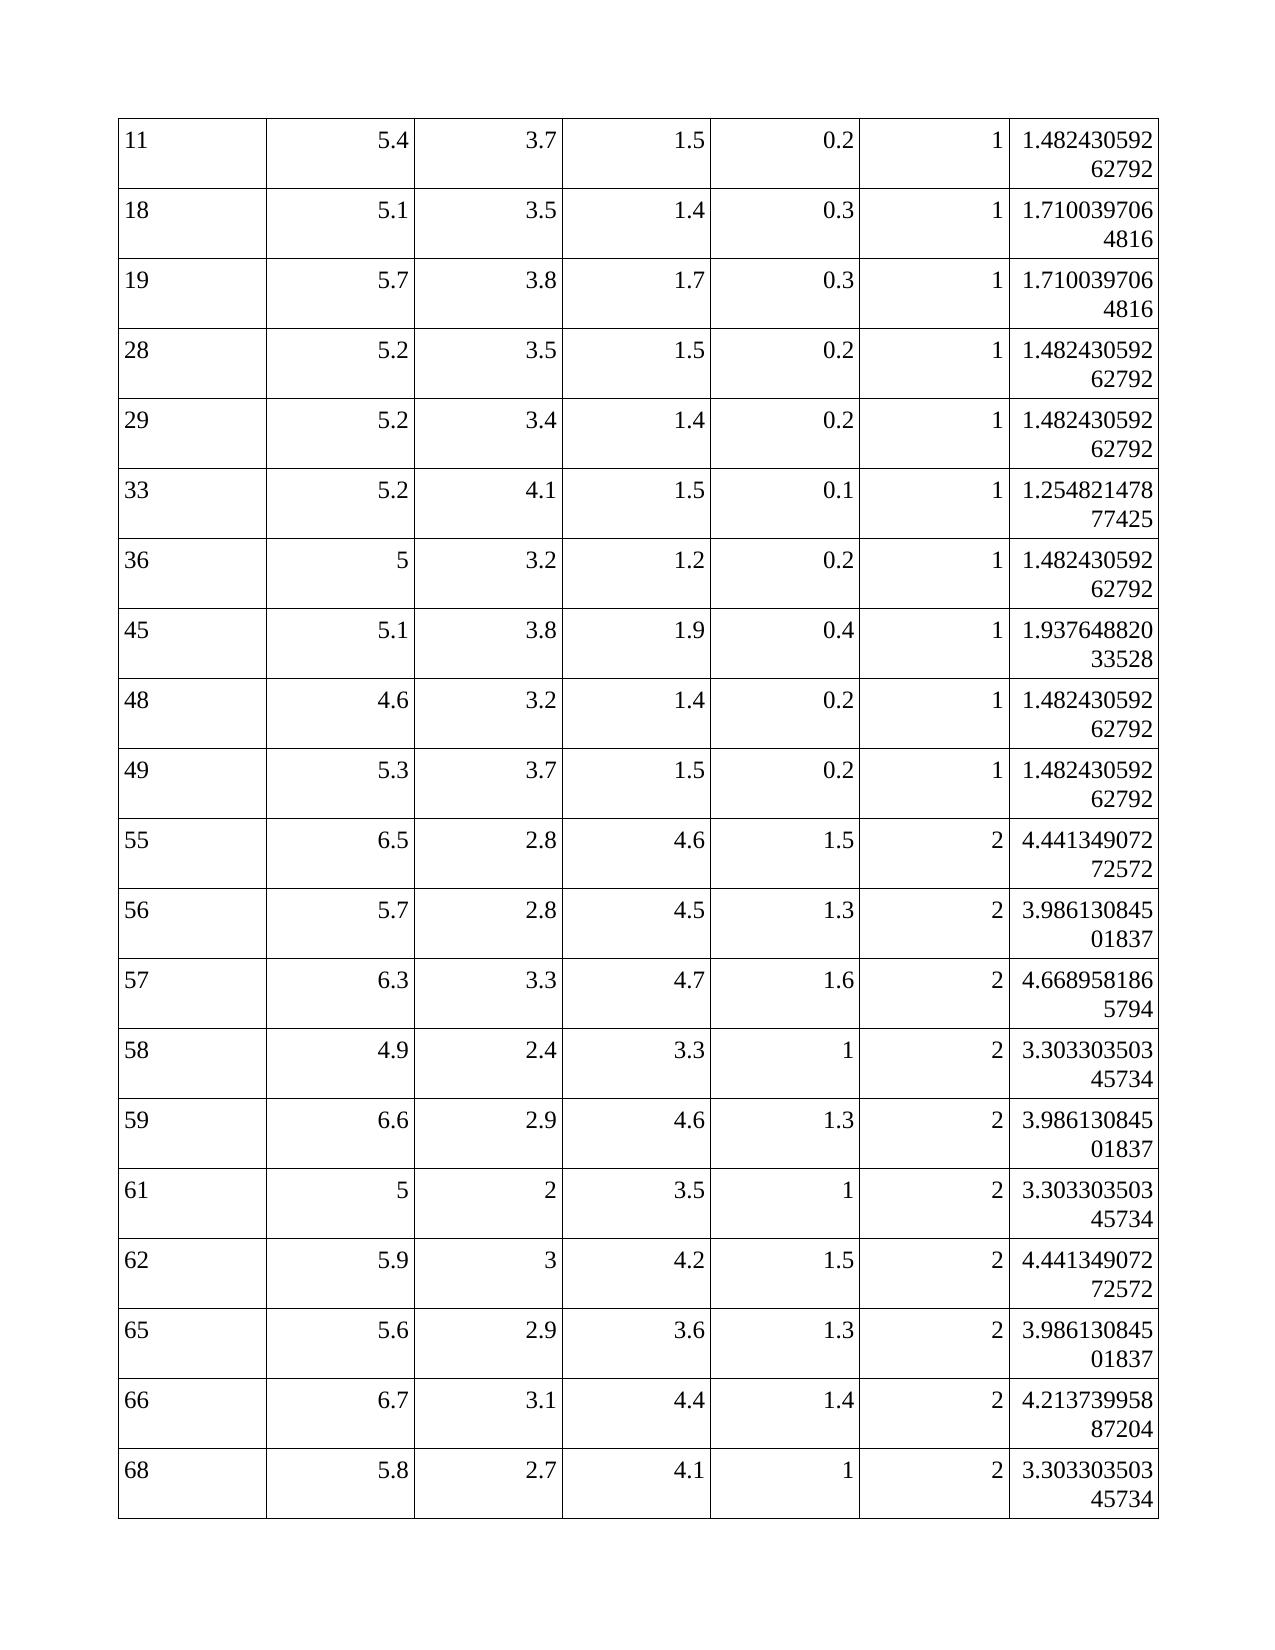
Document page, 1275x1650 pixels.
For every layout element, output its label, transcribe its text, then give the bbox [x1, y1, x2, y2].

table_cell 3.98613084501837 [1010, 1099, 1158, 1168]
table_cell 2.8 [415, 889, 562, 958]
table_cell 2.8 [415, 819, 562, 888]
table_cell 3 [415, 1239, 562, 1308]
table_cell 3.5 [415, 329, 562, 398]
table_cell 3.5 [563, 1169, 710, 1238]
table_cell 1 [860, 469, 1009, 538]
table_cell 59 [119, 1099, 266, 1168]
table_cell 3.8 [415, 259, 562, 328]
table_cell 5.9 [267, 1239, 414, 1308]
table_cell 2.9 [415, 1099, 562, 1168]
table_cell 1 [711, 1029, 859, 1098]
table_cell 5.1 [267, 189, 414, 258]
table_cell 29 [119, 399, 266, 468]
table_cell 56 [119, 889, 266, 958]
table_cell 4.1 [563, 1449, 710, 1518]
table_cell 0.2 [711, 679, 859, 748]
table_cell 4.21373995887204 [1010, 1379, 1158, 1448]
table_cell 3.1 [415, 1379, 562, 1448]
table_cell 66 [119, 1379, 266, 1448]
table_cell 11 [119, 119, 266, 188]
table_cell 65 [119, 1309, 266, 1378]
table_cell 3.30330350345734 [1010, 1029, 1158, 1098]
table_cell 3.98613084501837 [1010, 1309, 1158, 1378]
table_cell 1 [860, 189, 1009, 258]
table_cell 3.6 [563, 1309, 710, 1378]
table_cell 49 [119, 749, 266, 818]
table_cell 1.7100397064816 [1010, 189, 1158, 258]
table_cell 48 [119, 679, 266, 748]
table_cell 1.3 [711, 889, 859, 958]
table_cell 5.2 [267, 329, 414, 398]
table_cell 2 [860, 1239, 1009, 1308]
table_cell 1.4 [563, 679, 710, 748]
table_cell 3.5 [415, 189, 562, 258]
table_cell 5 [267, 1169, 414, 1238]
table_cell 1.5 [563, 119, 710, 188]
table_cell 4.6 [563, 819, 710, 888]
table_cell 5.2 [267, 469, 414, 538]
table_cell 4.1 [415, 469, 562, 538]
table_cell 4.6689581865794 [1010, 959, 1158, 1028]
table_cell 57 [119, 959, 266, 1028]
table_cell 5.7 [267, 889, 414, 958]
table_cell 0.4 [711, 609, 859, 678]
table_cell 1 [860, 259, 1009, 328]
table_cell 2 [860, 1099, 1009, 1168]
table_cell 2 [860, 1379, 1009, 1448]
table_cell 4.4 [563, 1379, 710, 1448]
table_cell 1.5 [563, 749, 710, 818]
table_cell 3.98613084501837 [1010, 889, 1158, 958]
table_cell 4.44134907272572 [1010, 1239, 1158, 1308]
table_cell 1 [860, 749, 1009, 818]
table_cell 1.25482147877425 [1010, 469, 1158, 538]
table_cell 36 [119, 539, 266, 608]
table_cell 6.3 [267, 959, 414, 1028]
table_cell 1.48243059262792 [1010, 749, 1158, 818]
table_cell 0.2 [711, 749, 859, 818]
table_cell 0.3 [711, 189, 859, 258]
table_cell 1 [860, 399, 1009, 468]
table_cell 2.4 [415, 1029, 562, 1098]
table_cell 0.2 [711, 329, 859, 398]
table_cell 1 [860, 679, 1009, 748]
table_cell 3.4 [415, 399, 562, 468]
table_cell 6.6 [267, 1099, 414, 1168]
table_cell 2.7 [415, 1449, 562, 1518]
table_cell 4.2 [563, 1239, 710, 1308]
table_cell 4.6 [267, 679, 414, 748]
table_cell 1.2 [563, 539, 710, 608]
table_cell 3.30330350345734 [1010, 1169, 1158, 1238]
table_cell 1.9 [563, 609, 710, 678]
table_cell 1.48243059262792 [1010, 329, 1158, 398]
table_cell 6.7 [267, 1379, 414, 1448]
table_cell 4.9 [267, 1029, 414, 1098]
table_cell 1.48243059262792 [1010, 399, 1158, 468]
table_cell 1.48243059262792 [1010, 119, 1158, 188]
table_cell 1.48243059262792 [1010, 539, 1158, 608]
table_cell 4.6 [563, 1099, 710, 1168]
table_cell 1.7100397064816 [1010, 259, 1158, 328]
table_cell 62 [119, 1239, 266, 1308]
table_cell 2 [860, 1449, 1009, 1518]
table_cell 1.93764882033528 [1010, 609, 1158, 678]
table_cell 58 [119, 1029, 266, 1098]
table_cell 2 [860, 889, 1009, 958]
table_cell 1.5 [563, 469, 710, 538]
table_cell 1.4 [711, 1379, 859, 1448]
table_cell 4.7 [563, 959, 710, 1028]
table_cell 1 [711, 1169, 859, 1238]
table_cell 3.2 [415, 539, 562, 608]
table_cell 0.1 [711, 469, 859, 538]
table_cell 1 [711, 1449, 859, 1518]
table_cell 1.48243059262792 [1010, 679, 1158, 748]
table_cell 5.6 [267, 1309, 414, 1378]
table_cell 0.2 [711, 399, 859, 468]
table_cell 1.7 [563, 259, 710, 328]
table_cell 5.7 [267, 259, 414, 328]
table_cell 4.5 [563, 889, 710, 958]
table_cell 45 [119, 609, 266, 678]
table_cell 1 [860, 119, 1009, 188]
table_cell 18 [119, 189, 266, 258]
table_cell 5.1 [267, 609, 414, 678]
table_cell 5.4 [267, 119, 414, 188]
table_cell 68 [119, 1449, 266, 1518]
table_cell 1.4 [563, 399, 710, 468]
table_cell 55 [119, 819, 266, 888]
table_cell 3.7 [415, 119, 562, 188]
table_cell 1.3 [711, 1099, 859, 1168]
table_cell 1.5 [711, 819, 859, 888]
table_cell 3.3 [415, 959, 562, 1028]
table_cell 3.7 [415, 749, 562, 818]
table_cell 1.6 [711, 959, 859, 1028]
table_cell 1 [860, 329, 1009, 398]
table_cell 1.5 [711, 1239, 859, 1308]
table_cell 3.8 [415, 609, 562, 678]
table_cell 5.8 [267, 1449, 414, 1518]
table_cell 1.5 [563, 329, 710, 398]
table_cell 61 [119, 1169, 266, 1238]
table_cell 5.2 [267, 399, 414, 468]
table_cell 2 [860, 1169, 1009, 1238]
table_cell 4.44134907272572 [1010, 819, 1158, 888]
table_cell 33 [119, 469, 266, 538]
table_cell 2.9 [415, 1309, 562, 1378]
table_cell 3.3 [563, 1029, 710, 1098]
table_cell 1.4 [563, 189, 710, 258]
table_cell 28 [119, 329, 266, 398]
table_cell 19 [119, 259, 266, 328]
table_cell 2 [860, 819, 1009, 888]
table_cell 2 [415, 1169, 562, 1238]
table_cell 2 [860, 1309, 1009, 1378]
table_cell 0.2 [711, 119, 859, 188]
table_cell 1 [860, 609, 1009, 678]
table_cell 5.3 [267, 749, 414, 818]
table_cell 6.5 [267, 819, 414, 888]
table_cell 1 [860, 539, 1009, 608]
table_cell 2 [860, 1029, 1009, 1098]
table_cell 3.30330350345734 [1010, 1449, 1158, 1518]
table_cell 5 [267, 539, 414, 608]
table_cell 2 [860, 959, 1009, 1028]
table_cell 0.2 [711, 539, 859, 608]
table_cell 3.2 [415, 679, 562, 748]
table_cell 0.3 [711, 259, 859, 328]
table_cell 1.3 [711, 1309, 859, 1378]
